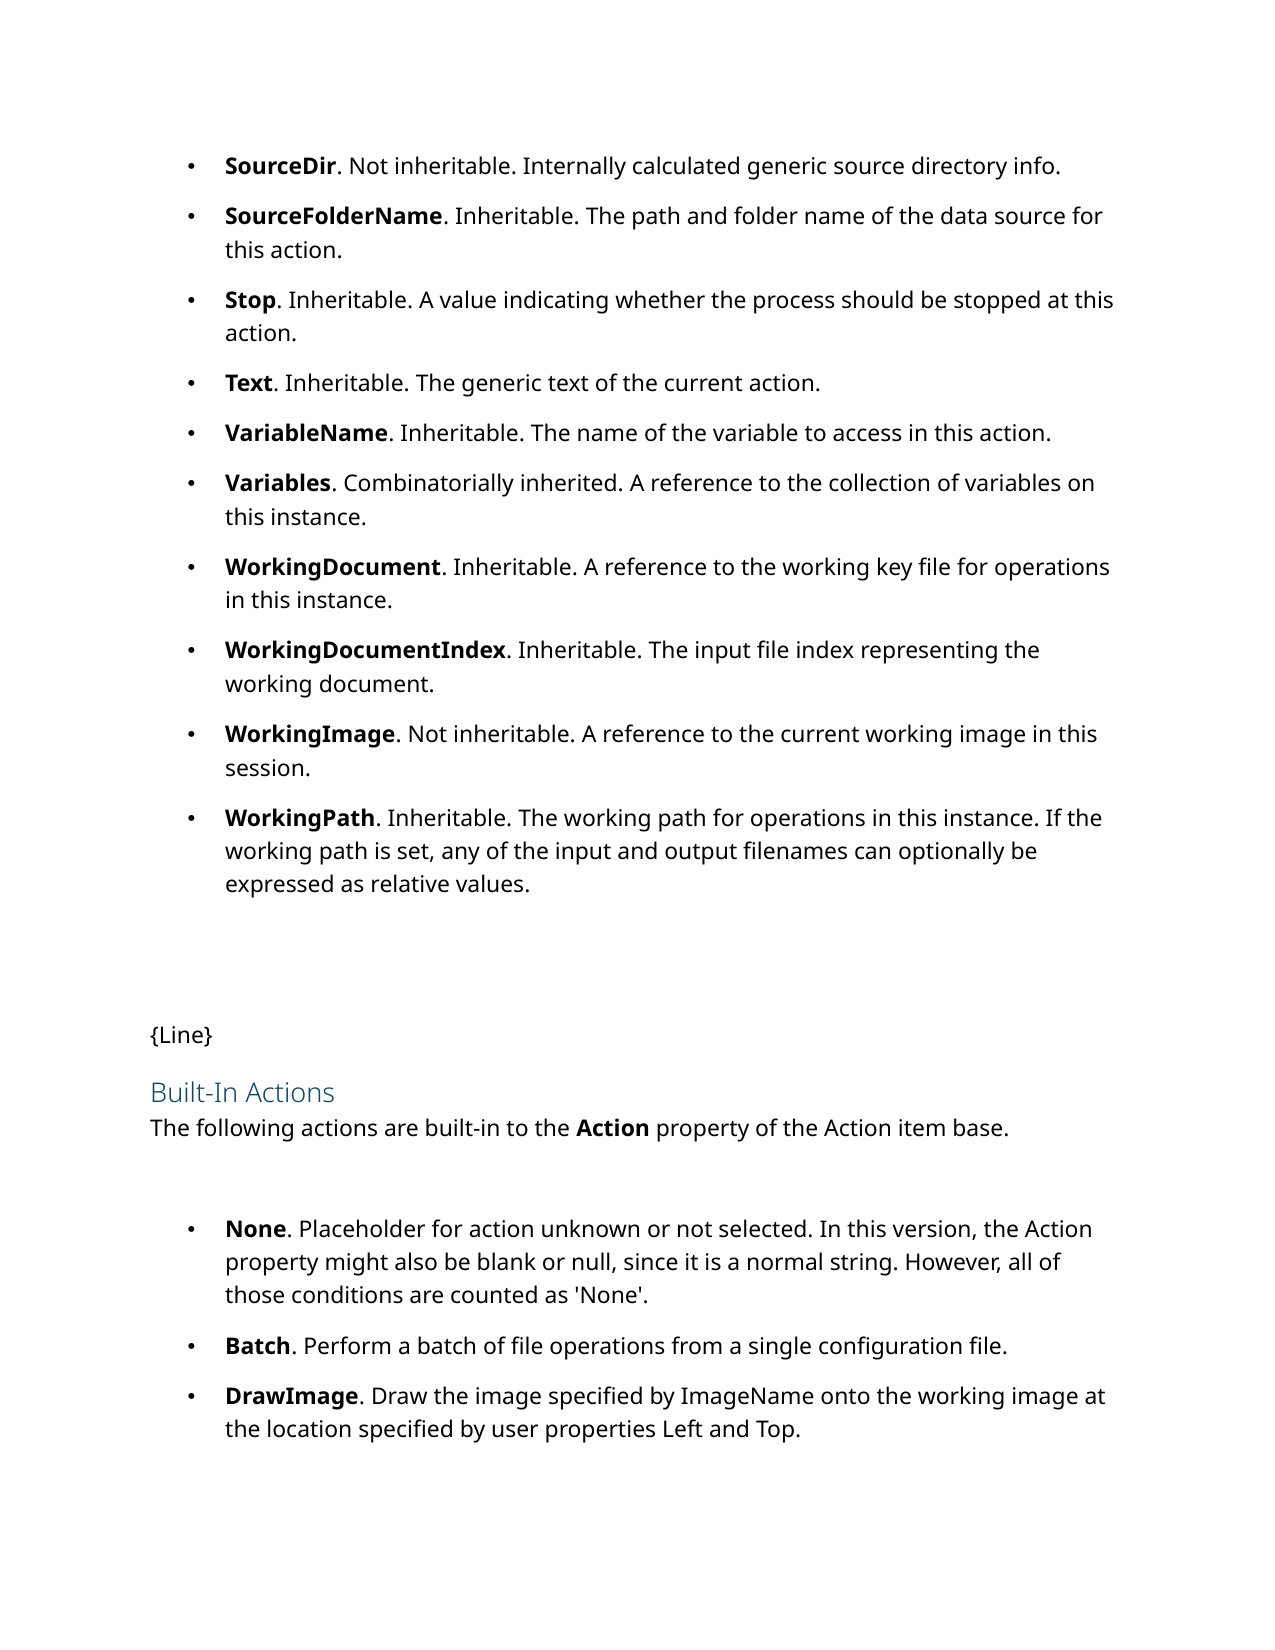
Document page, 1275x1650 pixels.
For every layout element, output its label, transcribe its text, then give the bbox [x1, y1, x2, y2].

list VariableName. Inheritable. The name of the variable to access in this action. [187, 417, 1125, 448]
list WorkingDocument. Inheritable. A reference to the working key file for operations in this instance. [187, 551, 1125, 616]
list WorkingDocumentIndex. Inheritable. The input file index representing the working document. [187, 634, 1125, 699]
list SourceDir. Not inheritable. Internally calculated generic source directory info. [187, 150, 1125, 181]
list SourceFolderName. Inheritable. The path and folder name of the data source for this action. [187, 200, 1125, 265]
subtitle Built-In Actions [150, 1073, 1125, 1110]
text {Line} [150, 1019, 1125, 1050]
list None. Placeholder for action unknown or not selected. In this version, the Action property might also be blank or null, since it is a normal string. However, all of those conditions are counted as 'None'. [187, 1213, 1125, 1311]
list Stop. Inheritable. A value indicating whether the process should be stopped at this action. [187, 284, 1125, 348]
list Batch. Perform a batch of file operations from a single configuration file. [187, 1329, 1125, 1361]
list DrawImage. Draw the image specified by ImageName onto the working image at the location specified by user properties Left and Top. [187, 1380, 1125, 1444]
text The following actions are built-in to the Action property of the Action item base. [150, 1112, 1125, 1144]
list Text. Inheritable. The generic text of the current action. [187, 367, 1125, 398]
list Variables. Combinatorially inherited. A reference to the collection of variables on this instance. [187, 467, 1125, 532]
list WorkingPath. Inheritable. The working path for operations in this instance. If the working path is set, any of the input and output filenames can optionally be expressed as relative values. [187, 802, 1125, 900]
list WorkingImage. Not inheritable. A reference to the current working image in this session. [187, 718, 1125, 783]
